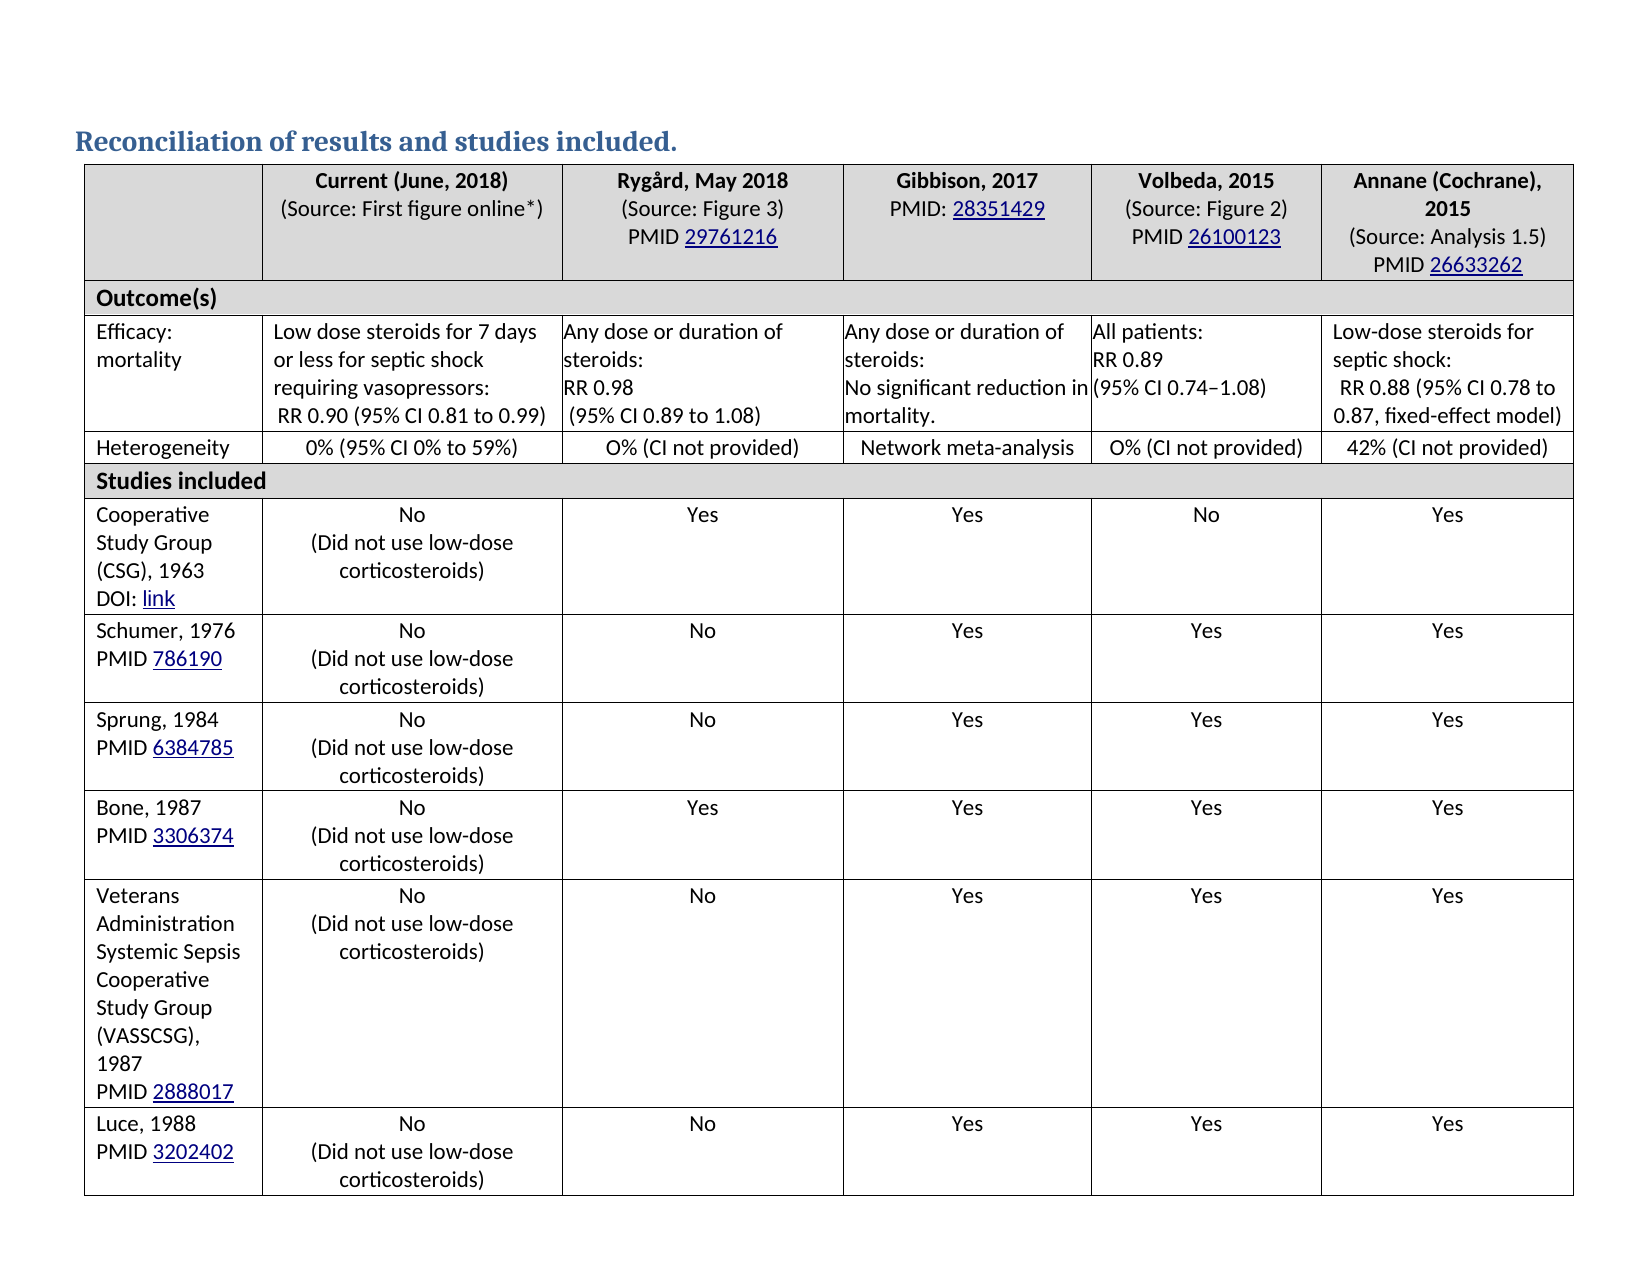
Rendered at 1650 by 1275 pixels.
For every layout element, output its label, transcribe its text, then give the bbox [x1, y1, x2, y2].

table_cell Yes [844, 703, 1091, 790]
table_cell Yes [1322, 703, 1573, 790]
table_cell Yes [1322, 499, 1573, 614]
table_cell Sprung, 1984 PMID 6384785 [85, 703, 262, 790]
table_cell Yes [1092, 703, 1321, 790]
table_cell Yes [844, 1108, 1091, 1195]
table_cell No [563, 615, 843, 702]
table_cell O% (CI not provided) [563, 432, 843, 463]
table_header Annane (Cochrane), 2015 (Source: Analysis 1.5) PMID 26633262 [1322, 165, 1573, 280]
table_cell Any dose or duration of steroids: RR 0.98 (95% CI 0.89 to 1.08) [563, 316, 843, 431]
table_cell Yes [844, 880, 1091, 1107]
table_cell No (Did not use low-dose corticosteroids) [263, 703, 562, 790]
table_cell Low-dose steroids for septic shock: RR 0.88 (95% CI 0.78 to 0.87, fixed-effect model) [1322, 316, 1573, 431]
table_cell No [563, 703, 843, 790]
table_cell Outcome(s) [85, 281, 1573, 314]
table_cell No (Did not use low-dose corticosteroids) [263, 615, 562, 702]
table_header Current (June, 2018) (Source: First figure online*) [263, 165, 562, 280]
table_cell Yes [563, 499, 843, 614]
table_cell No (Did not use low-dose corticosteroids) [263, 791, 562, 878]
table_cell No [563, 1108, 843, 1195]
table_cell Yes [563, 791, 843, 878]
table_cell Luce, 1988 PMID 3202402 [85, 1108, 262, 1195]
table_cell Veterans Administration Systemic Sepsis Cooperative Study Group (VASSCSG), 1987 PMID 2888017 [85, 880, 262, 1107]
table_cell Any dose or duration of steroids: No significant reduction in mortality. [844, 316, 1091, 431]
table_cell O% (CI not provided) [1092, 432, 1321, 463]
table_cell Bone, 1987 PMID 3306374 [85, 791, 262, 878]
table_cell No [563, 880, 843, 1107]
table_cell No (Did not use low-dose corticosteroids) [263, 499, 562, 614]
table_cell No (Did not use low-dose corticosteroids) [263, 1108, 562, 1195]
table_cell All patients: RR 0.89 (95% CI 0.74–1.08) [1092, 316, 1321, 431]
table_cell Yes [1092, 880, 1321, 1107]
table_cell Yes [844, 791, 1091, 878]
table_cell Yes [844, 499, 1091, 614]
table_cell Network meta-analysis [844, 432, 1091, 463]
table_header Gibbison, 2017 PMID: 28351429 [844, 165, 1091, 280]
table_cell Efficacy: mortality [85, 316, 262, 431]
table_cell 42% (CI not provided) [1322, 432, 1573, 463]
table_cell Schumer, 1976 PMID 786190 [85, 615, 262, 702]
table_cell Yes [844, 615, 1091, 702]
table_cell Yes [1092, 791, 1321, 878]
table_cell No (Did not use low-dose corticosteroids) [263, 880, 562, 1107]
table_cell Cooperative Study Group (CSG), 1963 DOI: link [85, 499, 262, 614]
table_cell Heterogeneity [85, 432, 262, 463]
table_cell Yes [1322, 1108, 1573, 1195]
table_cell No [1092, 499, 1321, 614]
table_cell 0% (95% CI 0% to 59%) [263, 432, 562, 463]
subtitle Reconciliation of results and studies included. [75, 125, 1575, 158]
table_header Volbeda, 2015 (Source: Figure 2) PMID 26100123 [1092, 165, 1321, 280]
table_header [85, 165, 262, 280]
table_cell Studies included [85, 464, 1573, 498]
table_cell Yes [1092, 1108, 1321, 1195]
table_cell Yes [1322, 615, 1573, 702]
table_cell Low dose steroids for 7 days or less for septic shock requiring vasopressors: RR 0.90 (95% CI 0.81 to 0.99) [263, 316, 562, 431]
table_cell Yes [1322, 791, 1573, 878]
table_cell Yes [1092, 615, 1321, 702]
table_header Rygård, May 2018 (Source: Figure 3) PMID 29761216 [563, 165, 843, 280]
table_cell Yes [1322, 880, 1573, 1107]
